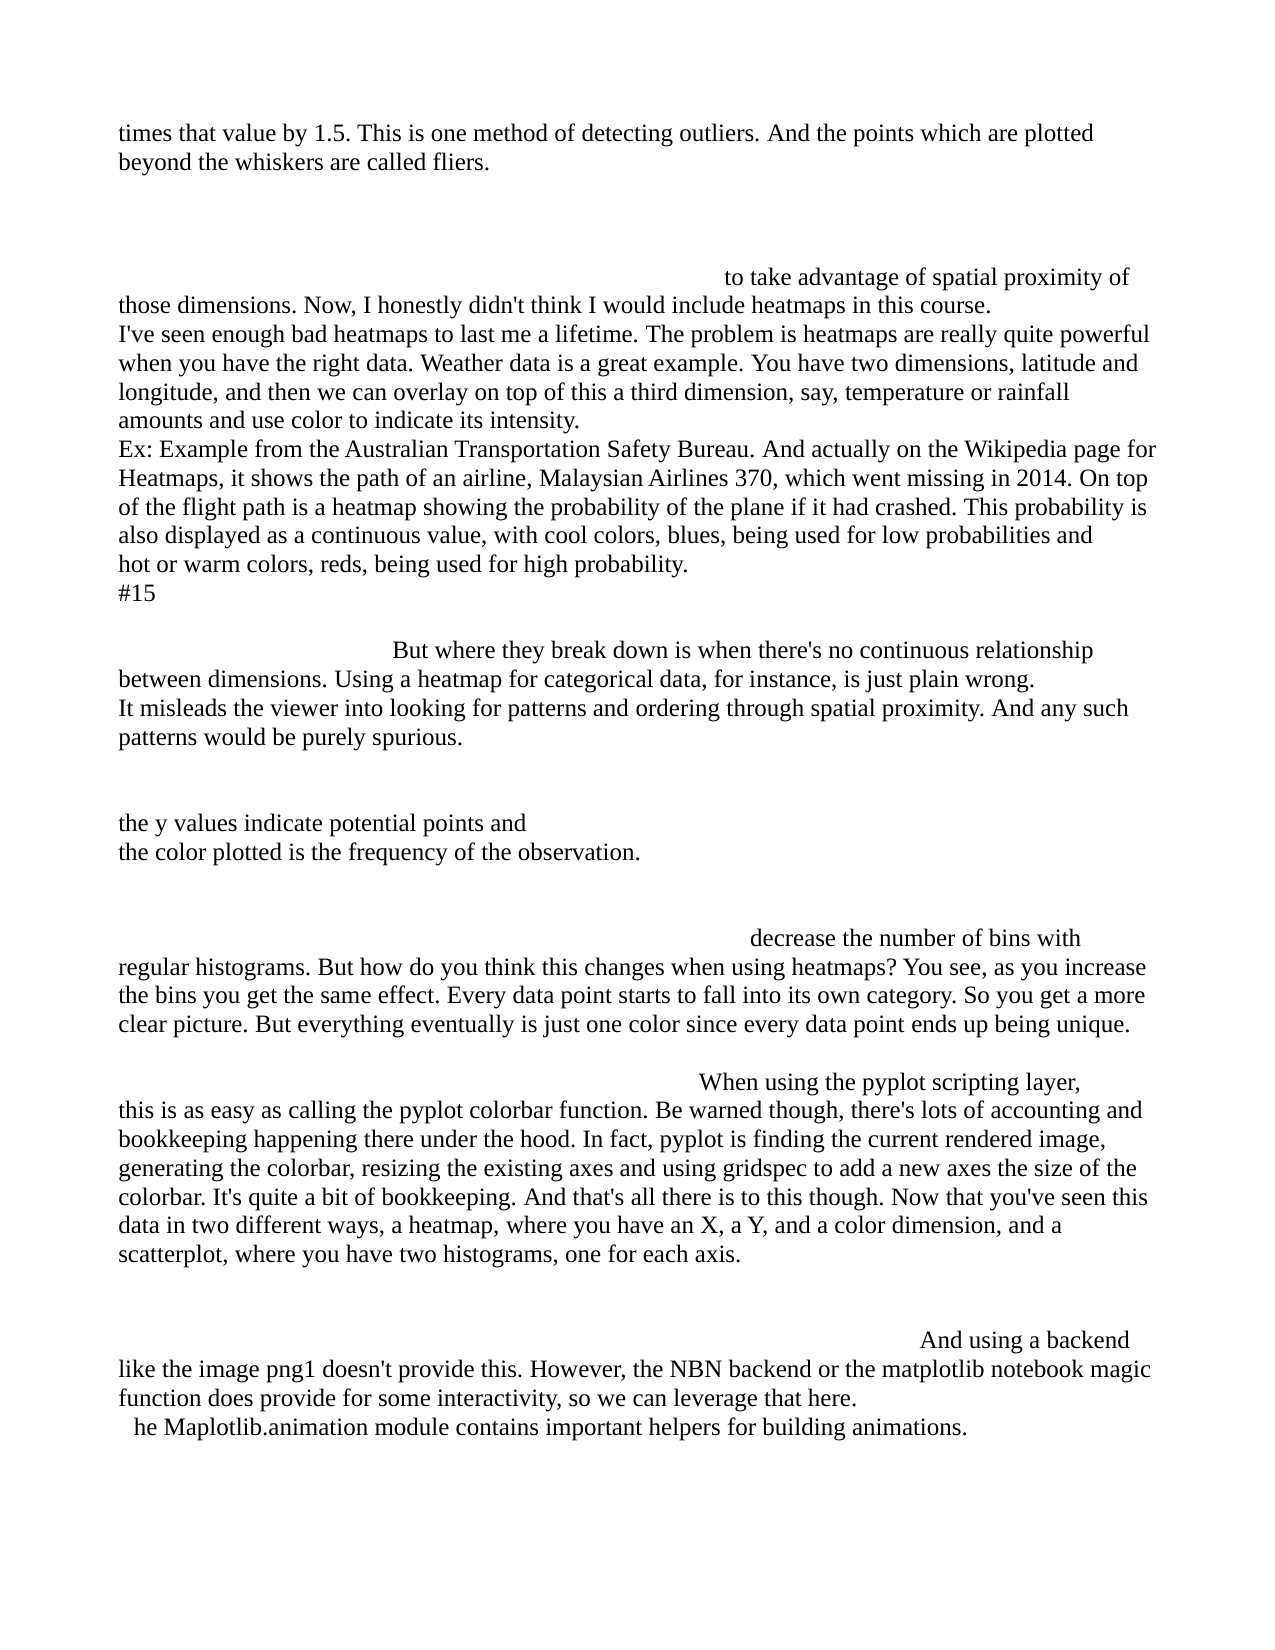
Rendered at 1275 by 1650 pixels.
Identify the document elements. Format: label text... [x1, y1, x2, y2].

text It misleads the viewer into looking for patterns and ordering through spatial proximity. And any such patterns would be purely spurious. [118, 693, 1157, 751]
text generating the colorbar, resizing the existing axes and using gridspec to add a new axes the size of the colorbar. It's quite a bit of bookkeeping. And that's all there is to this though. Now that you've seen this data in two different ways, a heatmap, where you have an X, a Y, and a color dimension, and a scatterplot, where you have two histograms, one for each axis. [118, 1153, 1157, 1268]
text Now a legend is important and heatmaps are no different. When using the pyplot scripting layer, [118, 1067, 1157, 1096]
text hot or warm colors, reds, being used for high probability. [118, 549, 1157, 578]
text Now we talked a bit about what happens when you increase or decrease the number of bins with regular histograms. But how do you think this changes when using heatmaps? You see, as you increase the bins you get the same effect. Every data point starts to fall into its own category. So you get a more clear picture. But everything eventually is just one color since every data point ends up being unique. [118, 923, 1157, 1038]
text I've seen enough bad heatmaps to last me a lifetime. The problem is heatmaps are really quite powerful when you have the right data. Weather data is a great example. You have two dimensions, latitude and longitude, and then we can overlay on top of this a third dimension, say, temperature or rainfall amounts and use color to indicate its intensity. [118, 319, 1157, 434]
text the y values indicate potential points and [118, 808, 1157, 837]
text The Maplotlib.animation module contains important helpers for building animations. [118, 1412, 1157, 1441]
text Ex: Example from the Australian Transportation Safety Bureau. And actually on the Wikipedia page for Heatmaps, it shows the path of an airline, Malaysian Airlines 370, which went missing in 2014. On top of the flight path is a heatmap showing the probability of the plane if it had crashed. This probability is also displayed as a continuous value, with cool colors, blues, being used for low probabilities and [118, 434, 1157, 549]
text So heatmaps aren't all bad. But where they break down is when there's no continuous relationship [118, 636, 1157, 664]
text Heatmaps are a way to visualize three-dimensional data and to take advantage of spatial proximity of those dimensions. Now, I honestly didn't think I would include heatmaps in this course. [118, 262, 1157, 319]
text times that value by 1.5. This is one method of detecting outliers. And the points which are plotted beyond the whiskers are called fliers. [118, 118, 1157, 176]
text between dimensions. Using a heatmap for categorical data, for instance, is just plain wrong. [118, 664, 1157, 693]
text #15 [118, 578, 1157, 607]
text this is as easy as calling the pyplot colorbar function. Be warned though, there's lots of accounting and bookkeeping happening there under the hood. In fact, pyplot is finding the current rendered image, [118, 1096, 1157, 1153]
text Heatmaps [118, 233, 1157, 262]
text Animation and interactivity heavily depend on support from this backend layer. And using a backend like the image png1 doesn't provide this. However, the NBN backend or the matplotlib notebook magic function does provide for some interactivity, so we can leverage that here. [118, 1326, 1157, 1412]
text Animation [118, 1297, 1157, 1326]
text the color plotted is the frequency of the observation. [118, 837, 1157, 866]
text In matplotlib, a heatmap is simply a two-dimensional histogram where the x and [118, 779, 1157, 808]
